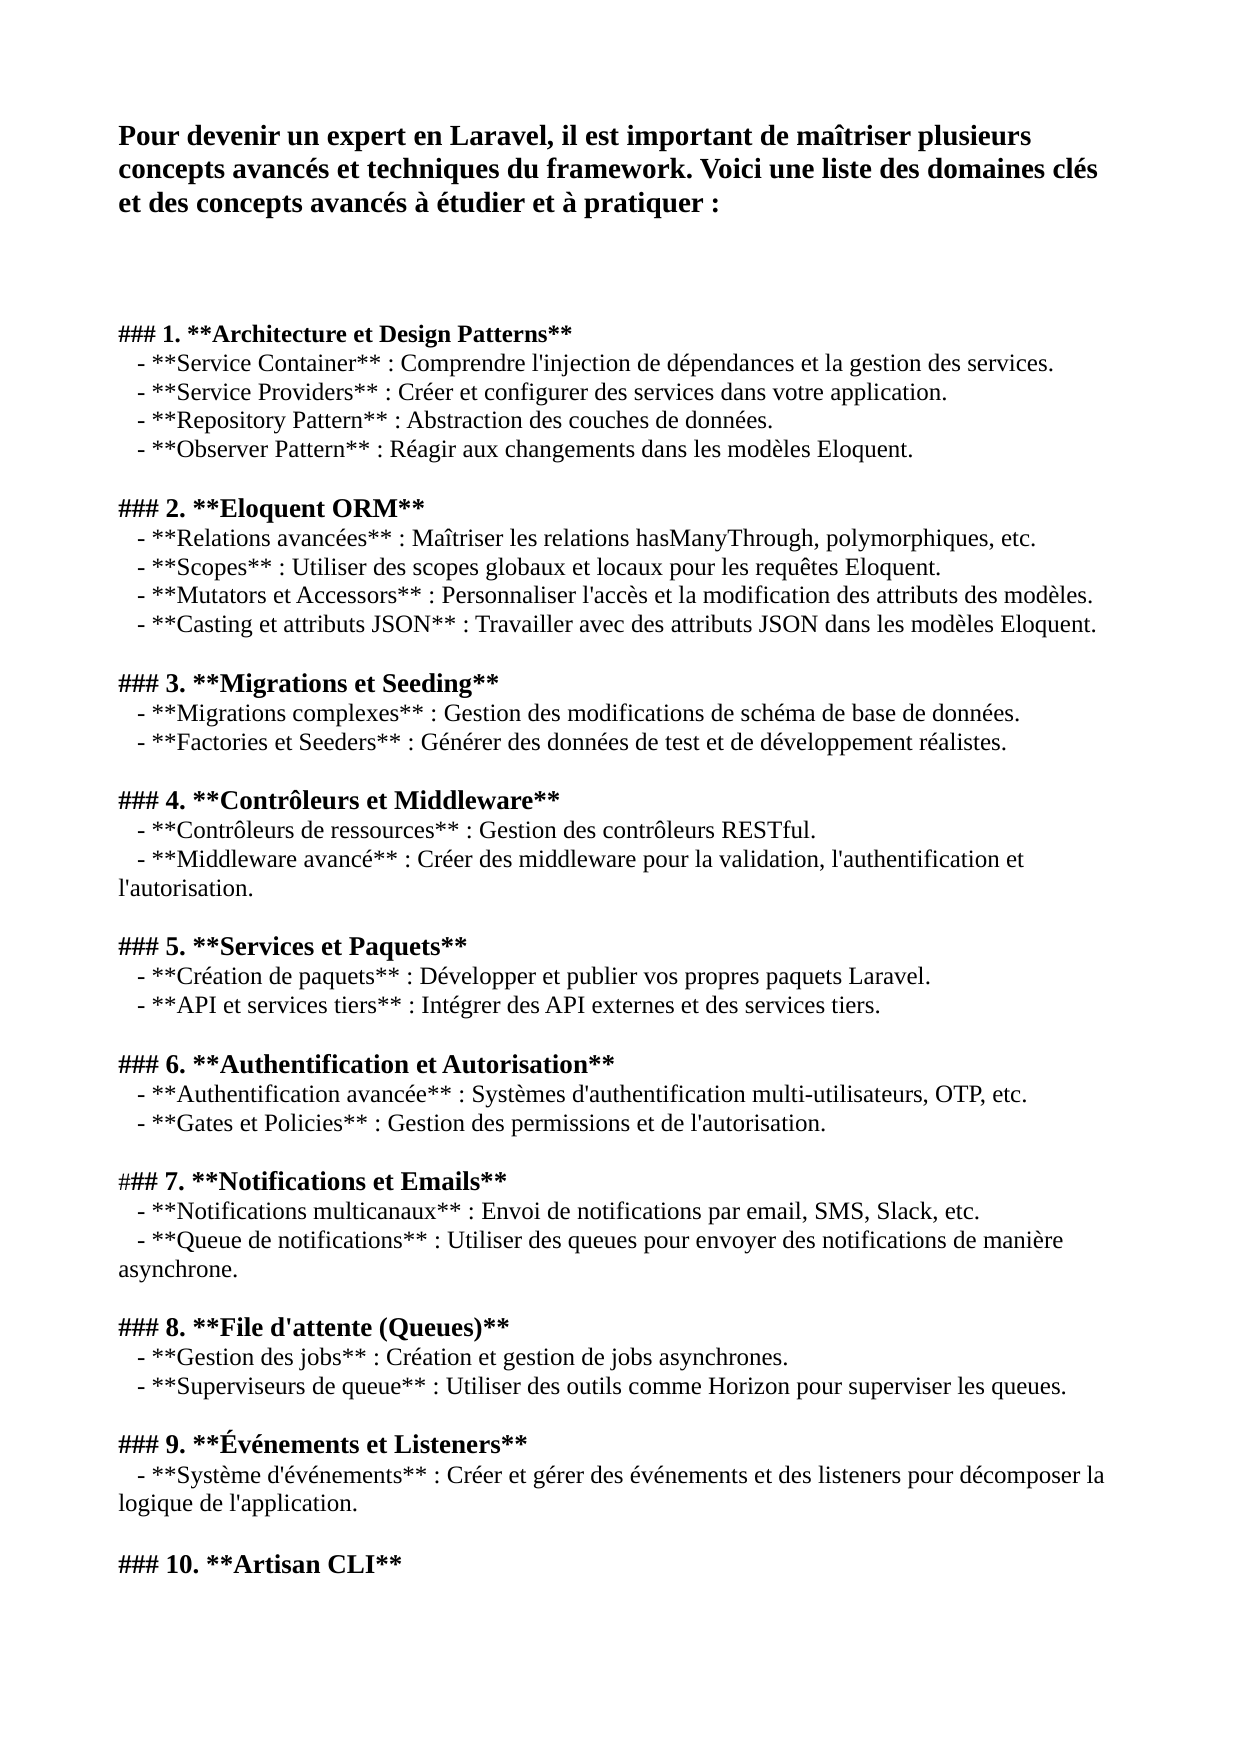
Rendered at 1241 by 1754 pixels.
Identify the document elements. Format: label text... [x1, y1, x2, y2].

text - **Gates et Policies** : Gestion des permissions et de l'autorisation. [118, 1108, 1122, 1136]
text - **Authentification avancée** : Systèmes d'authentification multi-utilisateurs, OTP, etc. [118, 1079, 1122, 1108]
text - **Service Providers** : Créer et configurer des services dans votre application. [118, 377, 1122, 406]
text - **Factories et Seeders** : Générer des données de test et de développement réalistes. [118, 727, 1122, 755]
text - **Notifications multicanaux** : Envoi de notifications par email, SMS, Slack, etc. [118, 1196, 1122, 1225]
text - **Contrôleurs de ressources** : Gestion des contrôleurs RESTful. [118, 815, 1122, 844]
text ### 7. **Notifications et Emails** [118, 1165, 1122, 1196]
text - **Mutators et Accessors** : Personnaliser l'accès et la modification des attributs des modèles. [118, 581, 1122, 609]
text - **API et services tiers** : Intégrer des API externes et des services tiers. [118, 990, 1122, 1019]
text - **Relations avancées** : Maîtriser les relations hasManyThrough, polymorphiques, etc. [118, 523, 1122, 552]
text ### 4. **Contrôleurs et Middleware** [118, 784, 1122, 815]
text ### 5. **Services et Paquets** [118, 930, 1122, 961]
text ### 9. **Événements et Listeners** [118, 1429, 1122, 1460]
text ### 2. **Eloquent ORM** [118, 492, 1122, 523]
text - **Superviseurs de queue** : Utiliser des outils comme Horizon pour superviser les queues. [118, 1371, 1122, 1400]
text ### 8. **File d'attente (Queues)** [118, 1311, 1122, 1342]
text - **Gestion des jobs** : Création et gestion de jobs asynchrones. [118, 1342, 1122, 1371]
text - **Observer Pattern** : Réagir aux changements dans les modèles Eloquent. [118, 434, 1122, 463]
text ### 6. **Authentification et Autorisation** [118, 1048, 1122, 1079]
text - **Création de paquets** : Développer et publier vos propres paquets Laravel. [118, 961, 1122, 990]
text ### 3. **Migrations et Seeding** [118, 667, 1122, 698]
text ### 1. **Architecture et Design Patterns** [118, 319, 1122, 348]
text ### 10. **Artisan CLI** [118, 1548, 1122, 1579]
text - **Repository Pattern** : Abstraction des couches de données. [118, 406, 1122, 434]
text - **Migrations complexes** : Gestion des modifications de schéma de base de données. [118, 698, 1122, 727]
text - **Système d'événements** : Créer et gérer des événements et des listeners pour décomposer la logique de l'application. [118, 1460, 1122, 1517]
text - **Scopes** : Utiliser des scopes globaux et locaux pour les requêtes Eloquent. [118, 552, 1122, 581]
text - **Middleware avancé** : Créer des middleware pour la validation, l'authentification et l'autorisation. [118, 844, 1122, 902]
text - **Queue de notifications** : Utiliser des queues pour envoyer des notifications de manière asynchrone. [118, 1225, 1122, 1282]
text - **Service Container** : Comprendre l'injection de dépendances et la gestion des services. [118, 348, 1122, 377]
text Pour devenir un expert en Laravel, il est important de maîtriser plusieurs concepts avancés et techniques du framework. Voici une liste des domaines clés et des concepts avancés à étudier et à pratiquer : [118, 118, 1122, 219]
text - **Casting et attributs JSON** : Travailler avec des attributs JSON dans les modèles Eloquent. [118, 609, 1122, 638]
